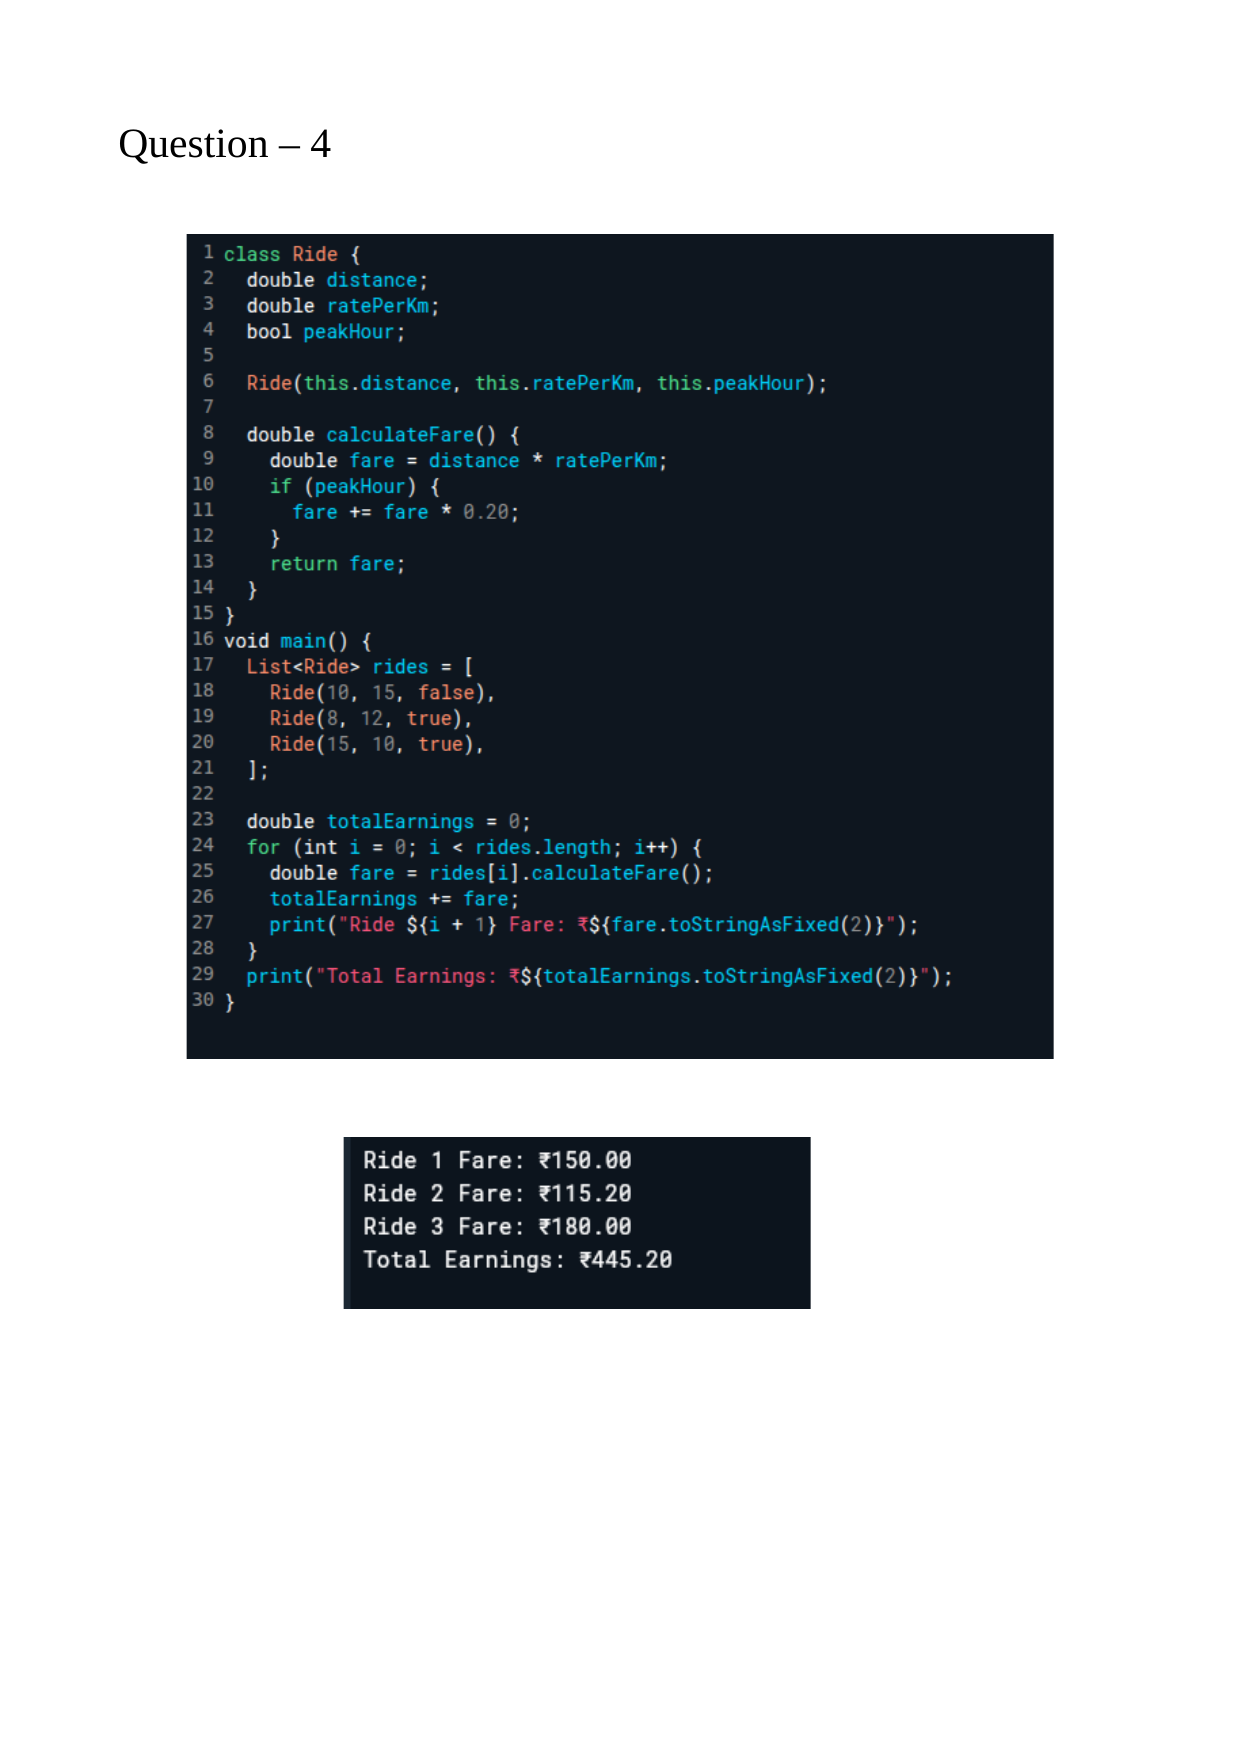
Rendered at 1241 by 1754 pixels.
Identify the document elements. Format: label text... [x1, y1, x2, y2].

picture [186, 234, 1054, 1059]
text Question – 4 [118, 118, 1122, 166]
picture [343, 1137, 811, 1309]
